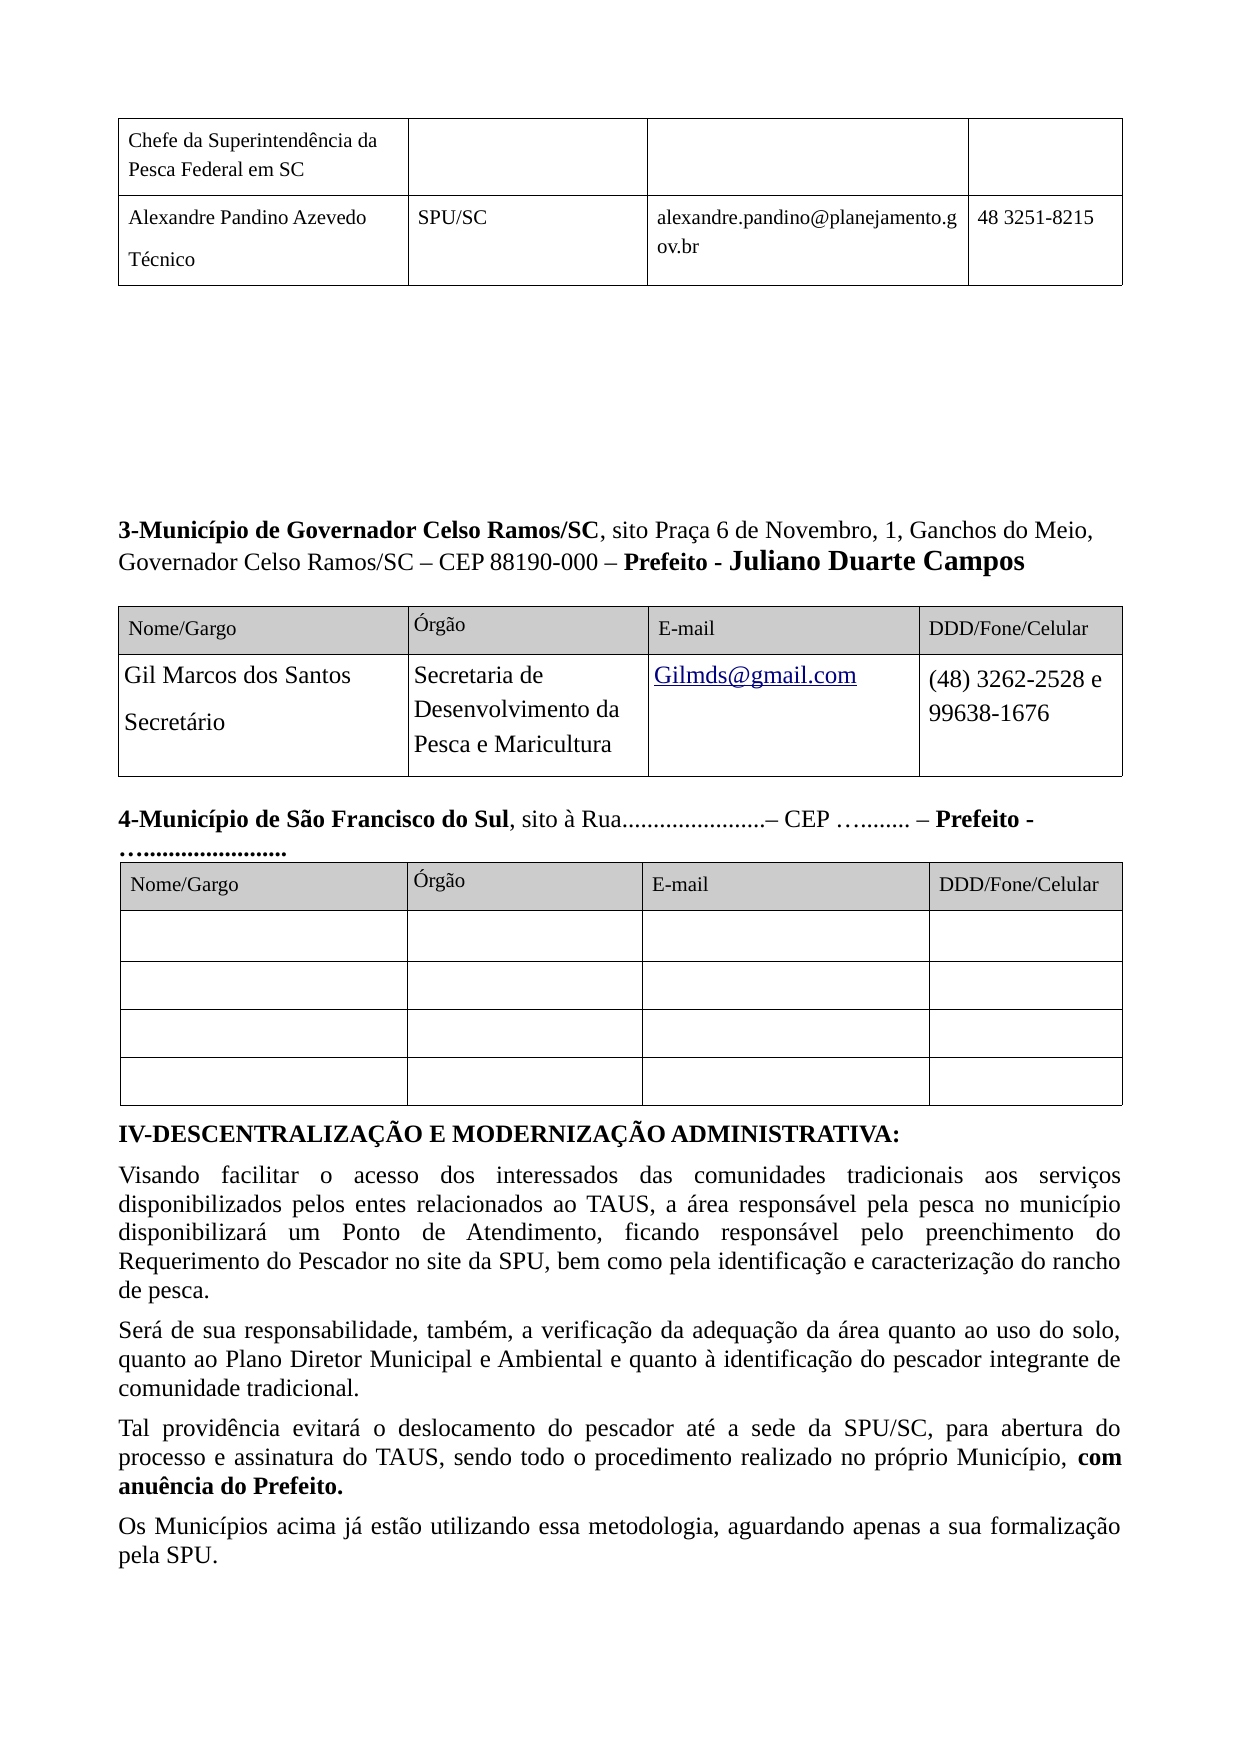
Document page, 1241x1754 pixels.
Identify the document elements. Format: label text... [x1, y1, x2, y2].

table_cell 48 3251-8215 [969, 196, 1122, 284]
table_header E-mail [643, 863, 929, 910]
text Visando facilitar o acesso dos interessados das comunidades tradicionais aos serviços disponibilizados pelos entes relacionados ao TAUS, a área responsável pela pesca no município disponibilizará um Ponto de Atendimento, ficando responsável pelo preenchimento do Requerimento do Pescador no site da SPU, bem como pela identificação e caracterização do rancho de pesca. [118, 1160, 1122, 1304]
table_cell [930, 911, 1122, 961]
table_cell SPU/SC [409, 196, 647, 284]
table_cell Secretaria de Desenvolvimento da Pesca e Maricultura [409, 655, 648, 776]
table_cell [648, 119, 968, 195]
table_header E-mail [649, 607, 919, 654]
table_header Órgão [409, 607, 648, 654]
table_cell [643, 962, 929, 1009]
table_cell Gil Marcos dos Santos Secretário [119, 655, 408, 776]
table_cell [408, 1010, 642, 1057]
table_cell [409, 119, 647, 195]
table_cell Gilmds@gmail.com [649, 655, 919, 776]
text Tal providência evitará o deslocamento do pescador até a sede da SPU/SC, para abertura do processo e assinatura do TAUS, sendo todo o procedimento realizado no próprio Município, com anuência do Prefeito. [118, 1413, 1122, 1500]
text 4-Município de São Francisco do Sul, sito à Rua.......................– CEP …........ – Prefeito - …....................... [118, 804, 1122, 862]
table_cell [930, 1058, 1122, 1105]
table_cell [121, 1058, 407, 1105]
table_cell (48) 3262-2528 e 99638-1676 [920, 655, 1122, 776]
text Os Municípios acima já estão utilizando essa metodologia, aguardando apenas a sua formalização pela SPU. [118, 1511, 1122, 1569]
table_cell [121, 911, 407, 961]
table_cell alexandre.pandino@planejamento.gov.br [648, 196, 968, 284]
table_cell [643, 1010, 929, 1057]
table_cell Chefe da Superintendência da Pesca Federal em SC [119, 119, 408, 195]
table_header Nome/Gargo [121, 863, 407, 910]
table_cell [930, 1010, 1122, 1057]
table_cell [121, 1010, 407, 1057]
table_cell [643, 911, 929, 961]
table_cell Alexandre Pandino Azevedo Técnico [119, 196, 408, 284]
table_cell [643, 1058, 929, 1105]
table_cell [930, 962, 1122, 1009]
table_cell [408, 1058, 642, 1105]
table_header DDD/Fone/Celular [930, 863, 1122, 910]
table_header DDD/Fone/Celular [920, 607, 1122, 654]
text IV-DESCENTRALIZAÇÃO E MODERNIZAÇÃO ADMINISTRATIVA: [118, 1119, 1122, 1148]
text 3-Município de Governador Celso Ramos/SC, sito Praça 6 de Novembro, 1, Ganchos do Meio, Governador Celso Ramos/SC – CEP 88190-000 – Prefeito - Juliano Duarte Campos [118, 515, 1122, 577]
table_header Nome/Gargo [119, 607, 408, 654]
table_cell [969, 119, 1122, 195]
table_cell [408, 911, 642, 961]
table_cell [408, 962, 642, 1009]
table_header Órgão [408, 863, 642, 910]
text Será de sua responsabilidade, também, a verificação da adequação da área quanto ao uso do solo, quanto ao Plano Diretor Municipal e Ambiental e quanto à identificação do pescador integrante de comunidade tradicional. [118, 1315, 1122, 1402]
table_cell [121, 962, 407, 1009]
